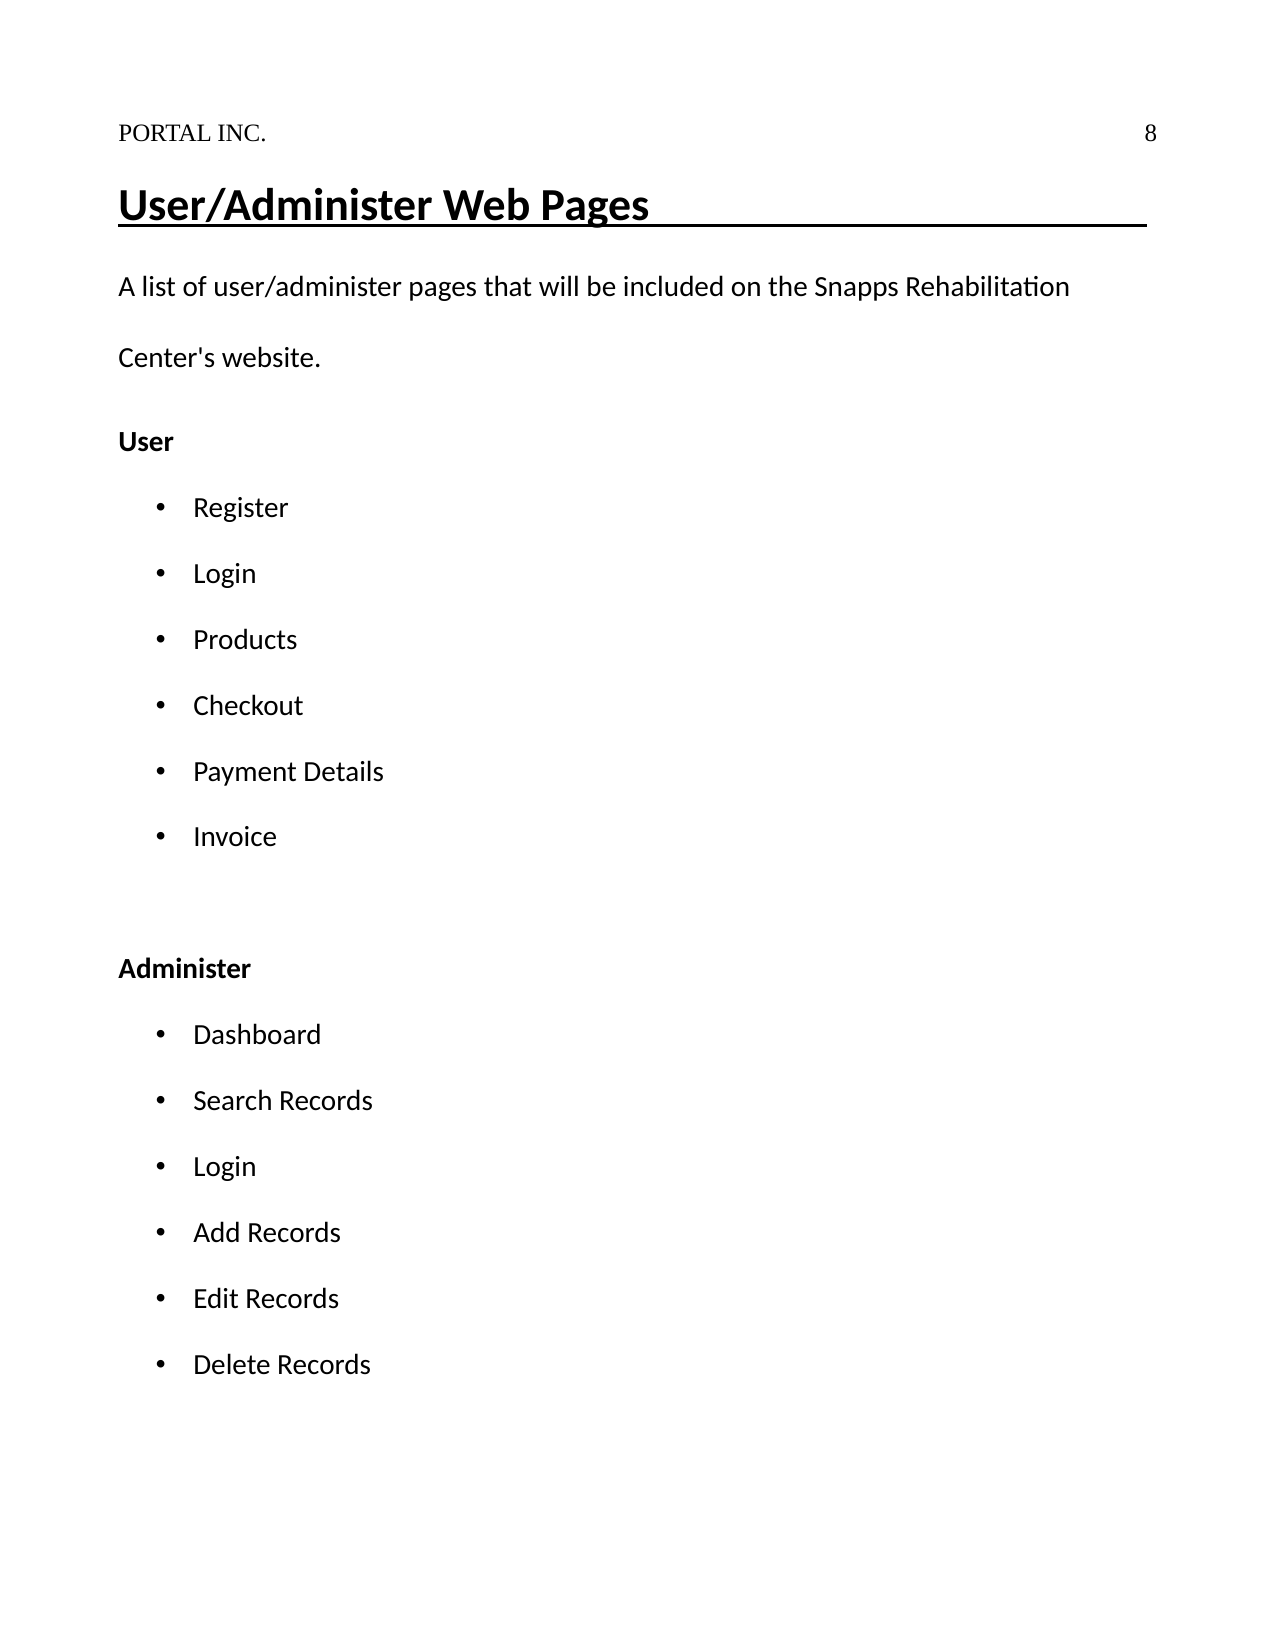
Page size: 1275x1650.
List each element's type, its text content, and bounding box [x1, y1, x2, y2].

text Administer [118, 950, 1157, 986]
list Checkout [156, 687, 1157, 722]
list Login [156, 1148, 1157, 1184]
list Products [156, 621, 1157, 656]
list Delete Records [156, 1346, 1157, 1382]
list Login [156, 555, 1157, 590]
list Payment Details [156, 753, 1157, 788]
list Search Records [156, 1082, 1157, 1118]
text User/Administer Web Pages A list of user/administer pages that will be included on the Snapps Rehabilitation Center's website. [118, 176, 1157, 375]
text User [118, 423, 1157, 458]
list Register [156, 489, 1157, 524]
list Add Records [156, 1214, 1157, 1250]
list Dashboard [156, 1016, 1157, 1052]
list Edit Records [156, 1280, 1157, 1316]
list Invoice [156, 818, 1157, 854]
